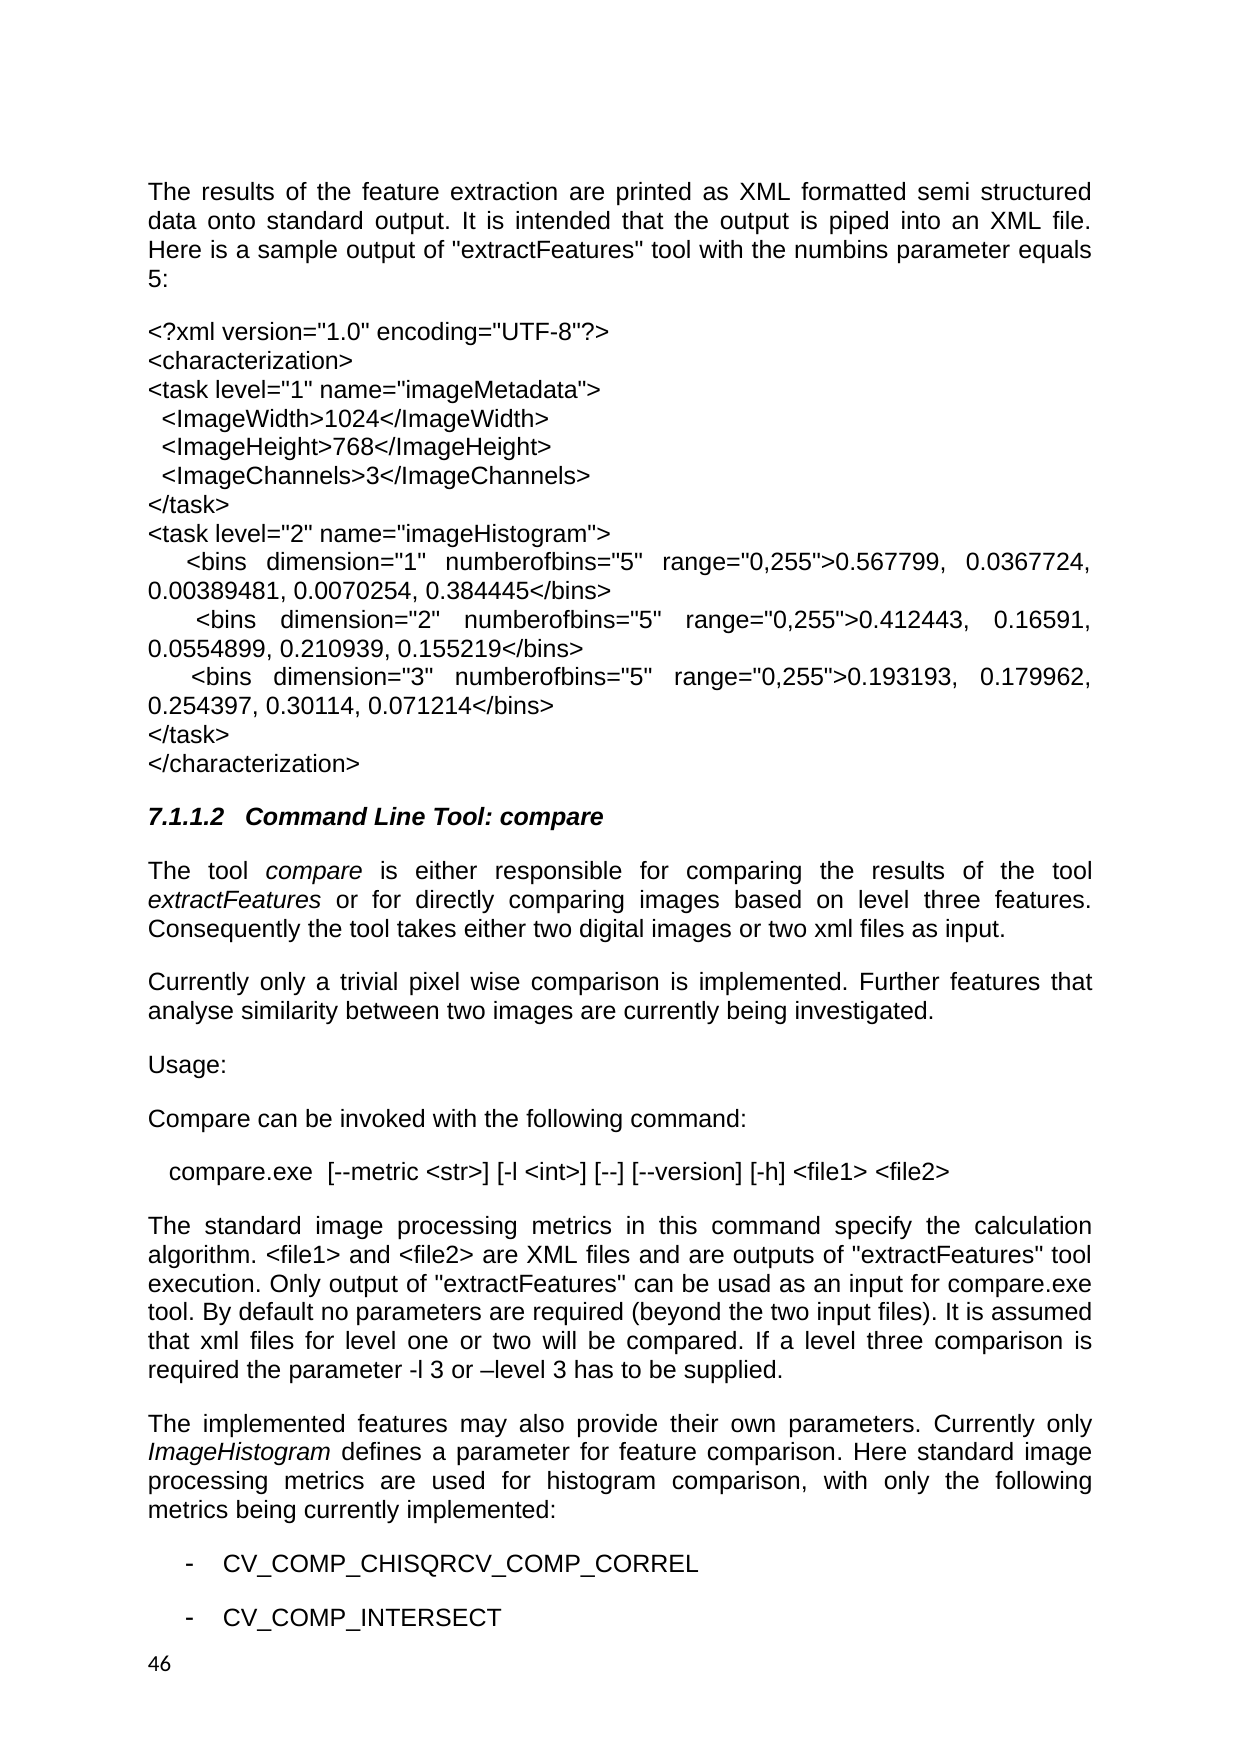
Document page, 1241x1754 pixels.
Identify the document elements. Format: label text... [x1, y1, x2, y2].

text <task level="2" name="imageHistogram"> [148, 518, 1092, 547]
text Compare can be invoked with the following command: [148, 1104, 1092, 1132]
subtitle Command Line Tool: compare [148, 802, 1092, 831]
text The standard image processing metrics in this command specify the calculation algorithm. <file1> and <file2> are XML files and are outputs of "extractFeatures" tool execution. Only output of "extractFeatures" can be usad as an input for compare.exe tool. By default no parameters are required (beyond the two input files). It is assumed that xml files for level one or two will be compared. If a level three comparison is required the parameter -l 3 or –level 3 has to be supplied. [148, 1211, 1092, 1384]
text The results of the feature extraction are printed as XML formatted semi structured data onto standard output. It is intended that the output is piped into an XML file. Here is a sample output of "extractFeatures" tool with the numbins parameter equals 5: [148, 177, 1092, 292]
text <?xml version="1.0" encoding="UTF-8"?> [148, 317, 1092, 346]
text The implemented features may also provide their own parameters. Currently only ImageHistogram defines a parameter for feature comparison. Here standard image processing metrics are used for histogram comparison, with only the following metrics being currently implemented: [148, 1409, 1092, 1524]
text <characterization> [148, 346, 1092, 375]
text Currently only a trivial pixel wise comparison is implemented. Further features that analyse similarity between two images are currently being investigated. [148, 967, 1092, 1025]
text </task> [148, 490, 1092, 518]
text <bins dimension="2" numberofbins="5" range="0,255">0.412443, 0.16591, 0.0554899, 0.210939, 0.155219</bins> [148, 605, 1092, 662]
text <task level="1" name="imageMetadata"> [148, 375, 1092, 403]
text </characterization> [148, 748, 1092, 777]
text <ImageHeight>768</ImageHeight> [148, 432, 1092, 461]
text </task> [148, 720, 1092, 748]
text compare.exe [--metric <str>] [-l <int>] [--] [--version] [-h] <file1> <file2> [148, 1157, 1092, 1186]
list CV_COMP_CHISQRCV_COMP_CORREL [185, 1549, 1092, 1577]
list CV_COMP_INTERSECT [185, 1602, 1092, 1631]
text Usage: [148, 1050, 1092, 1079]
text The tool compare is either responsible for comparing the results of the tool extractFeatures or for directly comparing images based on level three features. Consequently the tool takes either two digital images or two xml files as input. [148, 856, 1092, 942]
text <ImageWidth>1024</ImageWidth> [148, 403, 1092, 432]
text <bins dimension="1" numberofbins="5" range="0,255">0.567799, 0.0367724, 0.00389481, 0.0070254, 0.384445</bins> [148, 547, 1092, 605]
text <ImageChannels>3</ImageChannels> [148, 461, 1092, 490]
text <bins dimension="3" numberofbins="5" range="0,255">0.193193, 0.179962, 0.254397, 0.30114, 0.071214</bins> [148, 662, 1092, 720]
